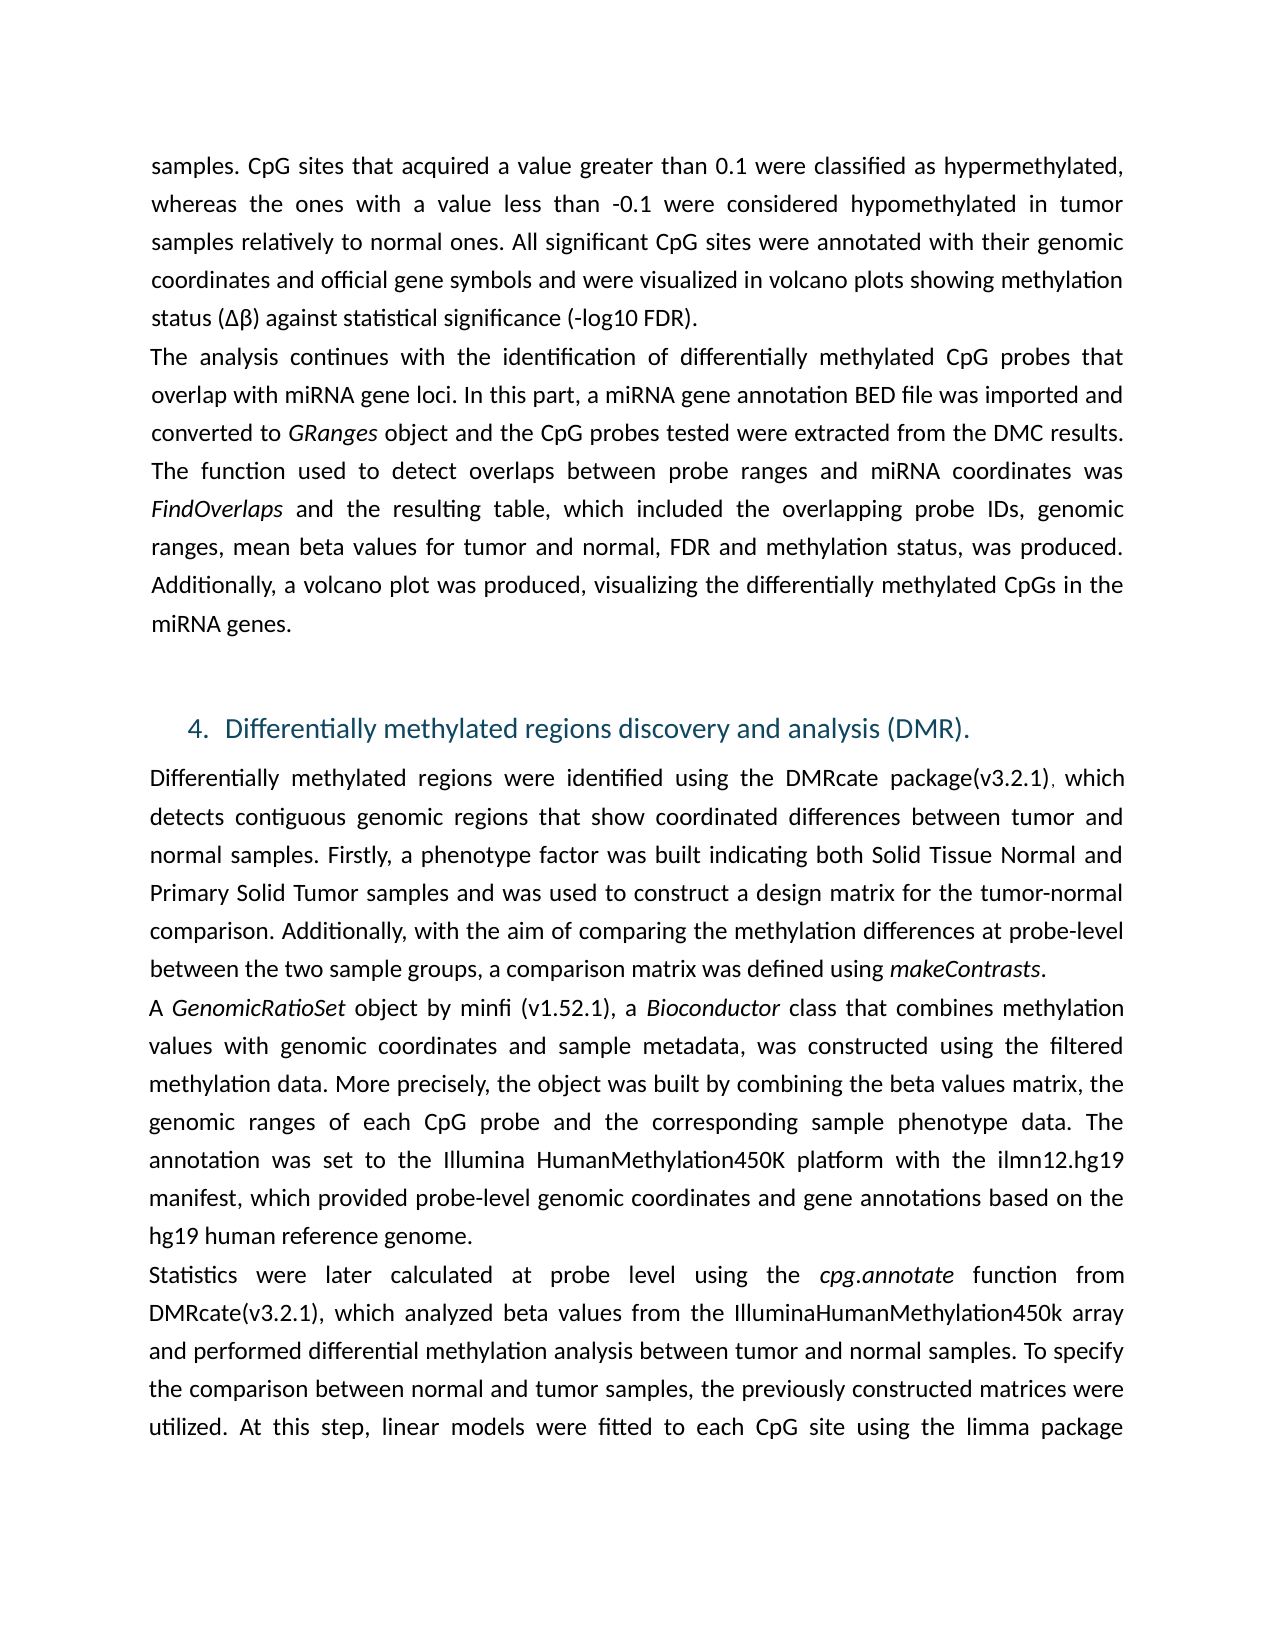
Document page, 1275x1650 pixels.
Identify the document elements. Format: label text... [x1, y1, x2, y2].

text The analysis continues with the identification of differentially methylated CpG probes that overlap with miRNA gene loci. In this part, a miRNA gene annotation BED file was imported and converted to GRanges object and the CpG probes tested were extracted from the DMC results. The function used to detect overlaps between probe ranges and miRNA coordinates was FindOverlaps and the resulting table, which included the overlapping probe IDs, genomic ranges, mean beta values for tumor and normal, FDR and methylation status, was produced. Additionally, a volcano plot was produced, visualizing the differentially methylated CpGs in the miRNA genes. [150, 341, 1125, 638]
text samples. CpG sites that acquired a value greater than 0.1 were classified as hypermethylated, whereas the ones with a value less than -0.1 were considered hypomethylated in tumor samples relatively to normal ones. All significant CpG sites were annotated with their genomic coordinates and official gene symbols and were visualized in volcano plots showing methylation status (Δβ) against statistical significance (-log10 FDR). [150, 150, 1125, 333]
text Statistics were later calculated at probe level using the cpg.annotate function from DMRcate(v3.2.1), which analyzed beta values from the IlluminaHumanMethylation450k array and performed differential methylation analysis between tumor and normal samples. To specify the comparison between normal and tumor samples, the previously constructed matrices were utilized. At this step, linear models were fitted to each CpG site using the limma package [148, 1259, 1125, 1442]
text A GenomicRatioSet object by minfi (v1.52.1), a Bioconductor class that combines methylation values with genomic coordinates and sample metadata, was constructed using the filtered methylation data. More precisely, the object was built by combining the beta values matrix, the genomic ranges of each CpG probe and the corresponding sample phenotype data. The annotation was set to the Illumina HumanMethylation450K platform with the ilmn12.hg19 manifest, which provided probe-level genomic coordinates and gene annotations based on the hg19 human reference genome. [148, 992, 1125, 1251]
text Differentially methylated regions were identified using the DMRcate package(v3.2.1), which detects contiguous genomic regions that show coordinated differences between tumor and normal samples. Firstly, a phenotype factor was built indicating both Solid Tissue Normal and Primary Solid Tumor samples and was used to construct a design matrix for the tumor-normal comparison. Additionally, with the aim of comparing the methylation differences at probe-level between the two sample groups, a comparison matrix was defined using makeContrasts. [149, 763, 1125, 984]
subtitle Differentially methylated regions discovery and analysis (DMR). [187, 710, 1125, 745]
